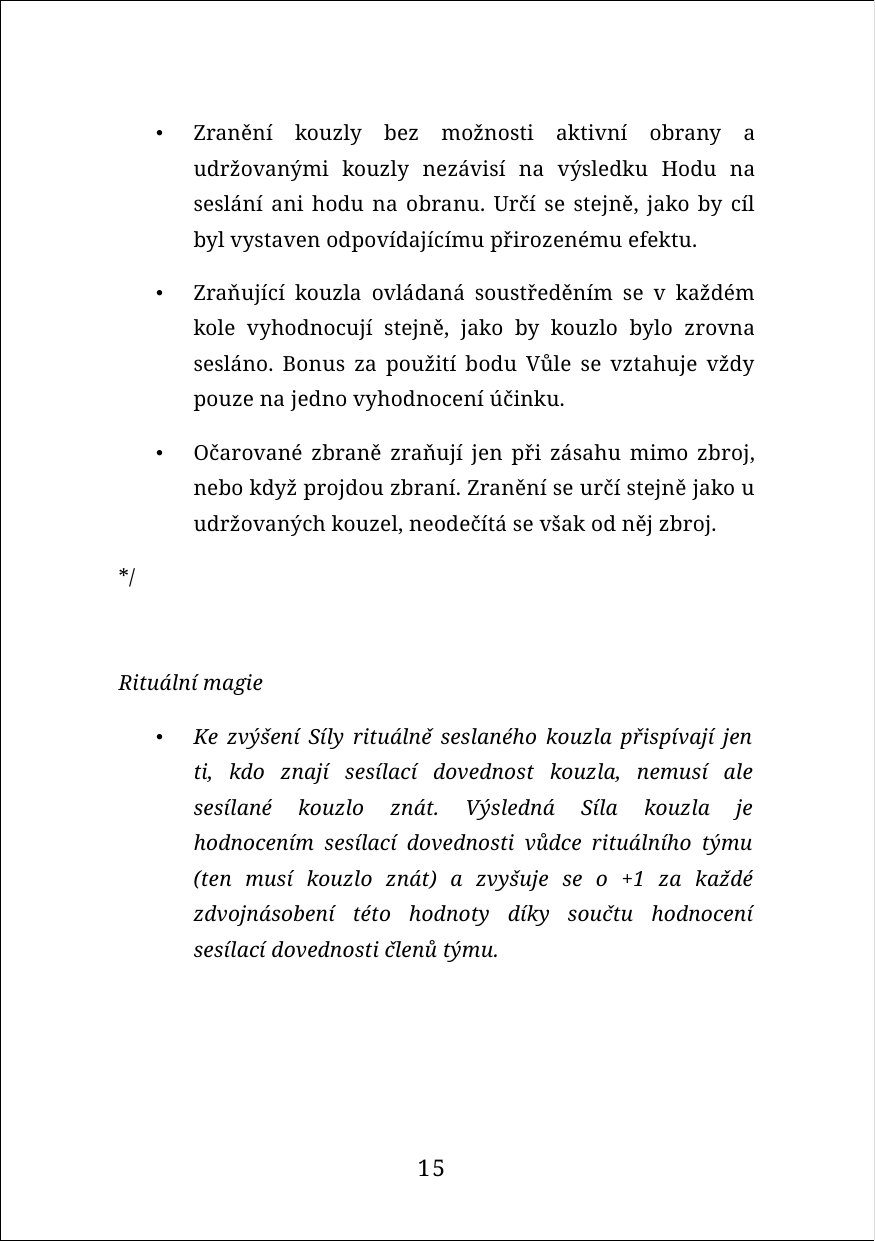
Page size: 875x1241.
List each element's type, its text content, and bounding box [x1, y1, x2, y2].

list Ke zvýšení Síly rituálně seslaného kouzla přispívají jen ti, kdo znají sesílací dovednost kouzla, nemusí ale sesílané kouzlo znát. Výsledná Síla kouzla je hodnocením sesílací dovednosti vůdce rituálního týmu (ten musí kouzlo znát) a zvyšuje se o +1 za každé zdvojnásobení této hodnoty díky součtu hodnocení sesílací dovednosti členů týmu. [156, 722, 756, 963]
text */ [118, 562, 756, 591]
list Očarované zbraně zraňují jen při zásahu mimo zbroj, nebo když projdou zbraní. Zranění se určí stejně jako u udržovaných kouzel, neodečítá se však od něj zbroj. [156, 438, 756, 537]
list Zraňující kouzla ovládaná soustředěním se v každém kole vyhodnocují stejně, jako by kouzlo bylo zrovna sesláno. Bonus za použití bodu Vůle se vztahuje vždy pouze na jedno vyhodnocení účinku. [156, 278, 756, 413]
list Zranění kouzly bez možnosti aktivní obrany a udržovanými kouzly nezávisí na výsledku Hodu na seslání ani hodu na obranu. Určí se stejně, jako by cíl byl vystaven odpovídajícímu přirozenému efektu. [156, 118, 756, 253]
text Rituální magie [118, 668, 756, 697]
